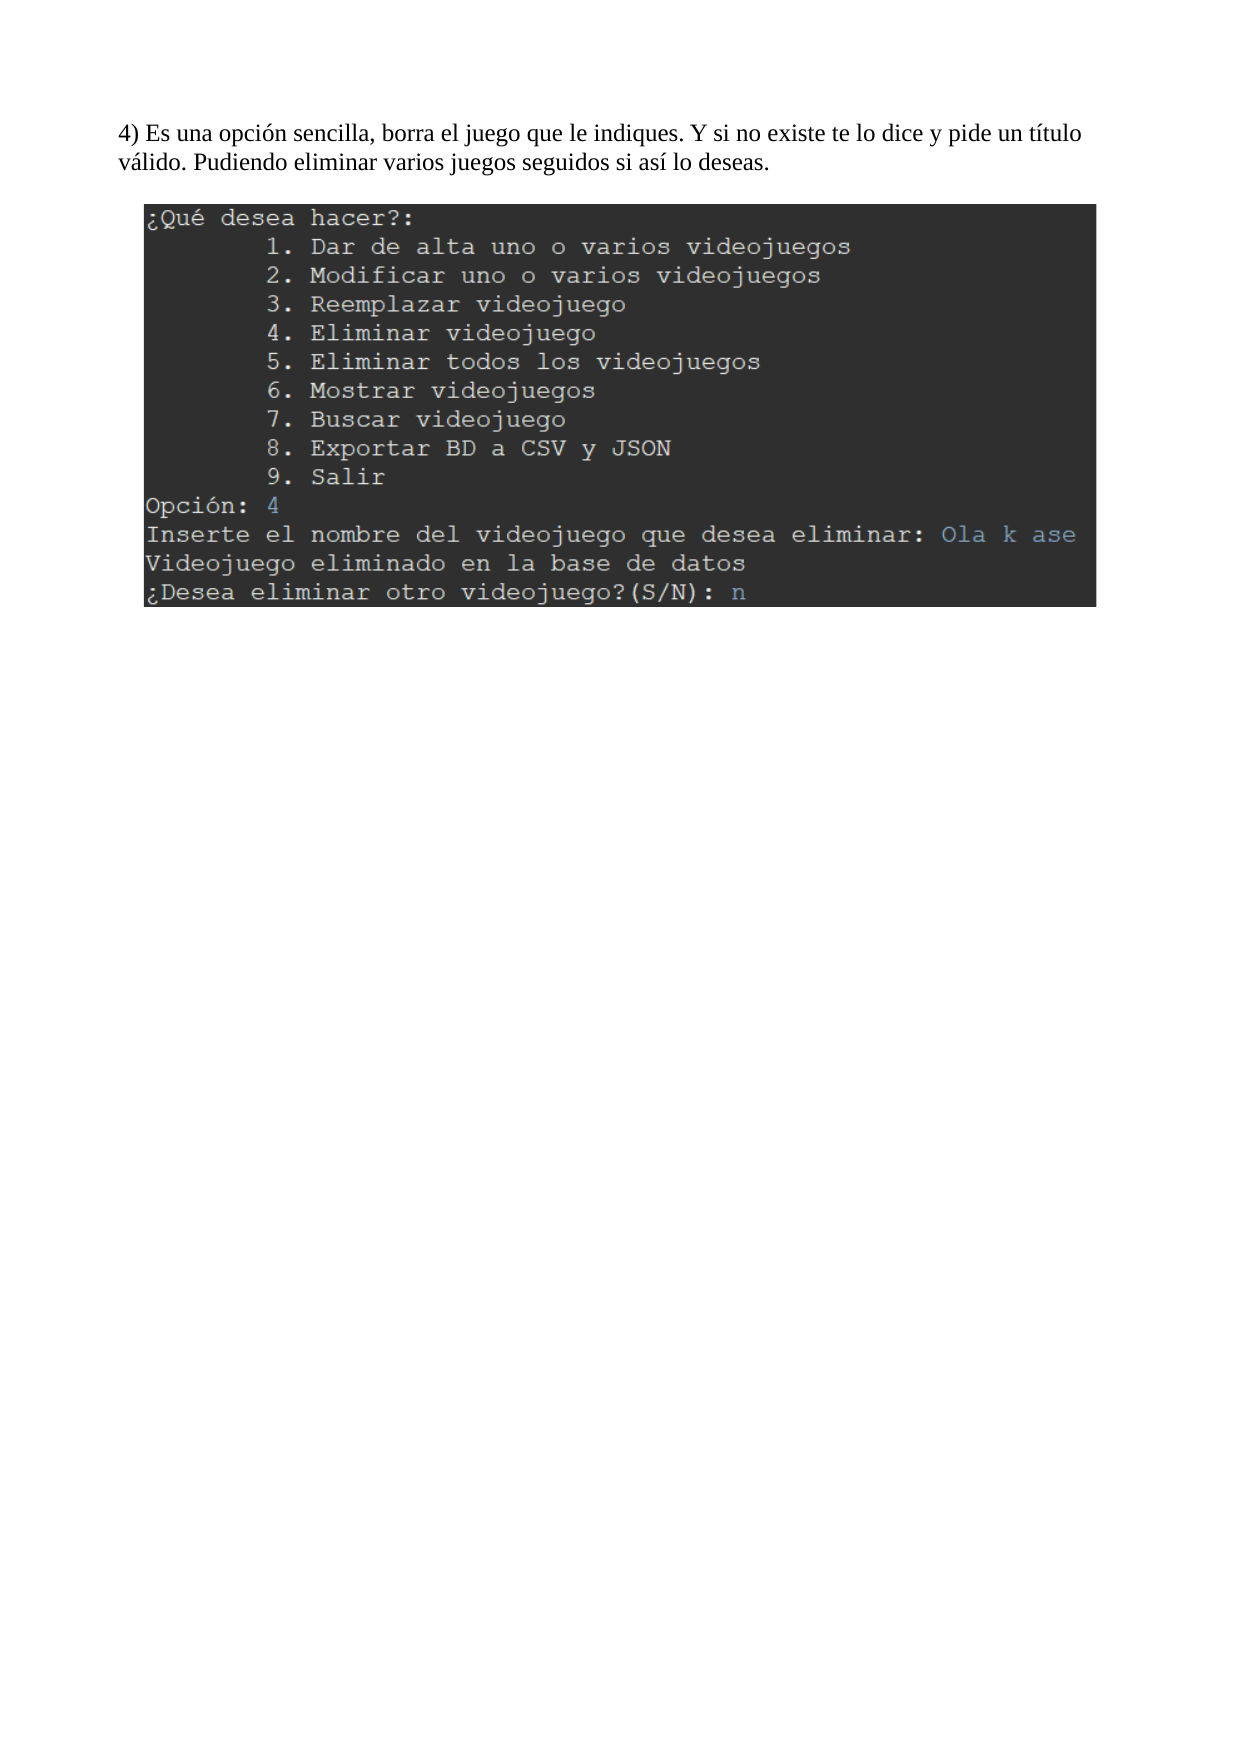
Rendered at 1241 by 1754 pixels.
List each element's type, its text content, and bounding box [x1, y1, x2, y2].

picture [143, 204, 1097, 607]
text 4) Es una opción sencilla, borra el juego que le indiques. Y si no existe te lo dice y pide un título válido. Pudiendo eliminar varios juegos seguidos si así lo deseas. [118, 118, 1122, 176]
